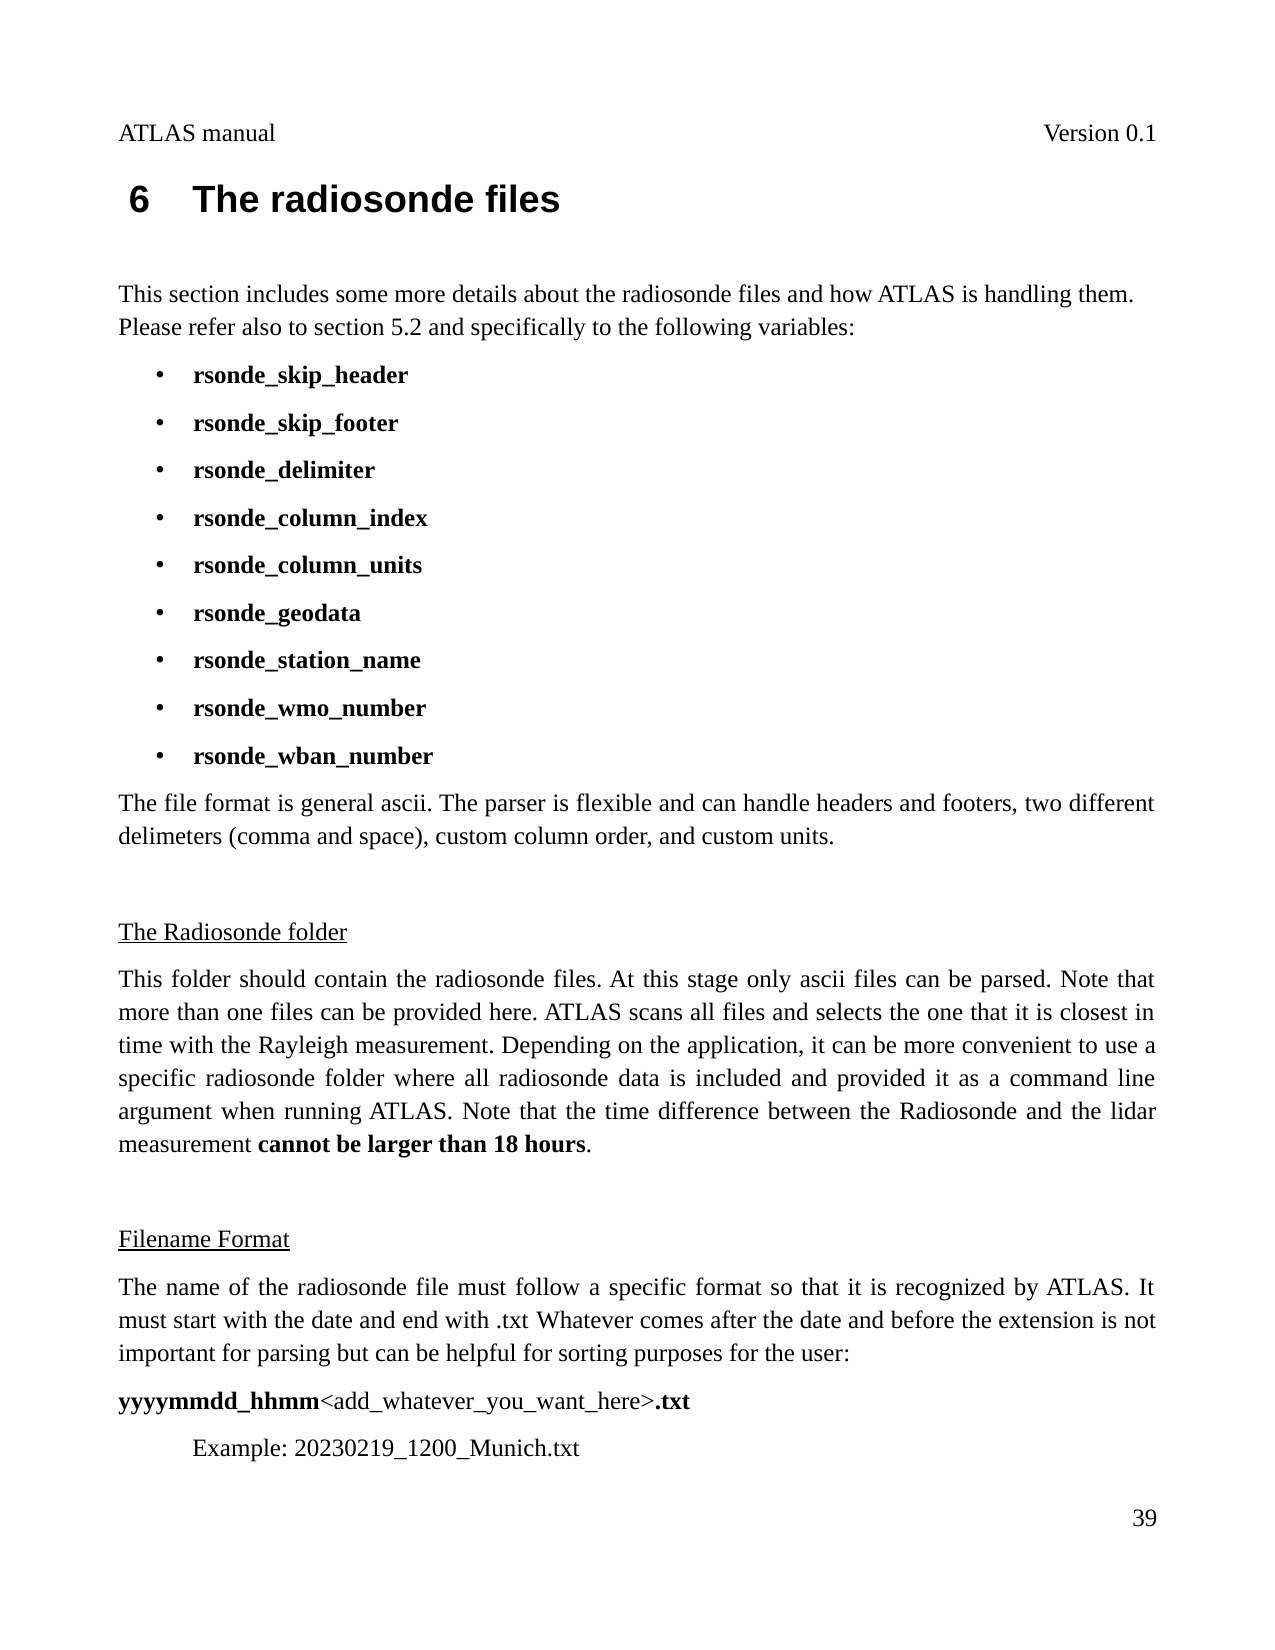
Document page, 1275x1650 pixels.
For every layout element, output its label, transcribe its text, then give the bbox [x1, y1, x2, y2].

list rsonde_column_index [156, 503, 1157, 532]
text Filename Format [118, 1224, 1157, 1253]
text The name of the radiosonde file must follow a specific format so that it is recognized by ATLAS. It must start with the date and end with .txt Whatever comes after the date and before the extension is not important for parsing but can be helpful for sorting purposes for the user: [118, 1272, 1157, 1367]
text This folder should contain the radiosonde files. At this stage only ascii files can be parsed. Note that more than one files can be provided here. ATLAS scans all files and selects the one that it is closest in time with the Rayleigh measurement. Depending on the application, it can be more convenient to use a specific radiosonde folder where all radiosonde data is included and provided it as a command line argument when running ATLAS. Note that the time difference between the Radiosonde and the lidar measurement cannot be larger than 18 hours. [118, 964, 1157, 1158]
list rsonde_skip_footer [156, 408, 1157, 436]
list rsonde_station_name [156, 646, 1157, 674]
list rsonde_column_units [156, 550, 1157, 579]
text The Radiosonde folder [118, 917, 1157, 945]
list rsonde_geodata [156, 598, 1157, 627]
subtitle The radiosonde files [118, 176, 1157, 220]
list rsonde_delimiter [156, 455, 1157, 484]
list rsonde_wmo_number [156, 693, 1157, 722]
text This section includes some more details about the radiosonde files and how ATLAS is handling them. Please refer also to section 5.2 and specifically to the following variables: [118, 279, 1157, 341]
text The file format is general ascii. The parser is flexible and can handle headers and footers, two different delimeters (comma and space), custom column order, and custom units. [118, 788, 1157, 850]
list rsonde_skip_header [156, 360, 1157, 389]
text yyyymmdd_hhmm<add_whatever_you_want_here>.txt [118, 1386, 1157, 1414]
text Example: 20230219_1200_Munich.txt [118, 1433, 1157, 1462]
list rsonde_wban_number [156, 741, 1157, 769]
